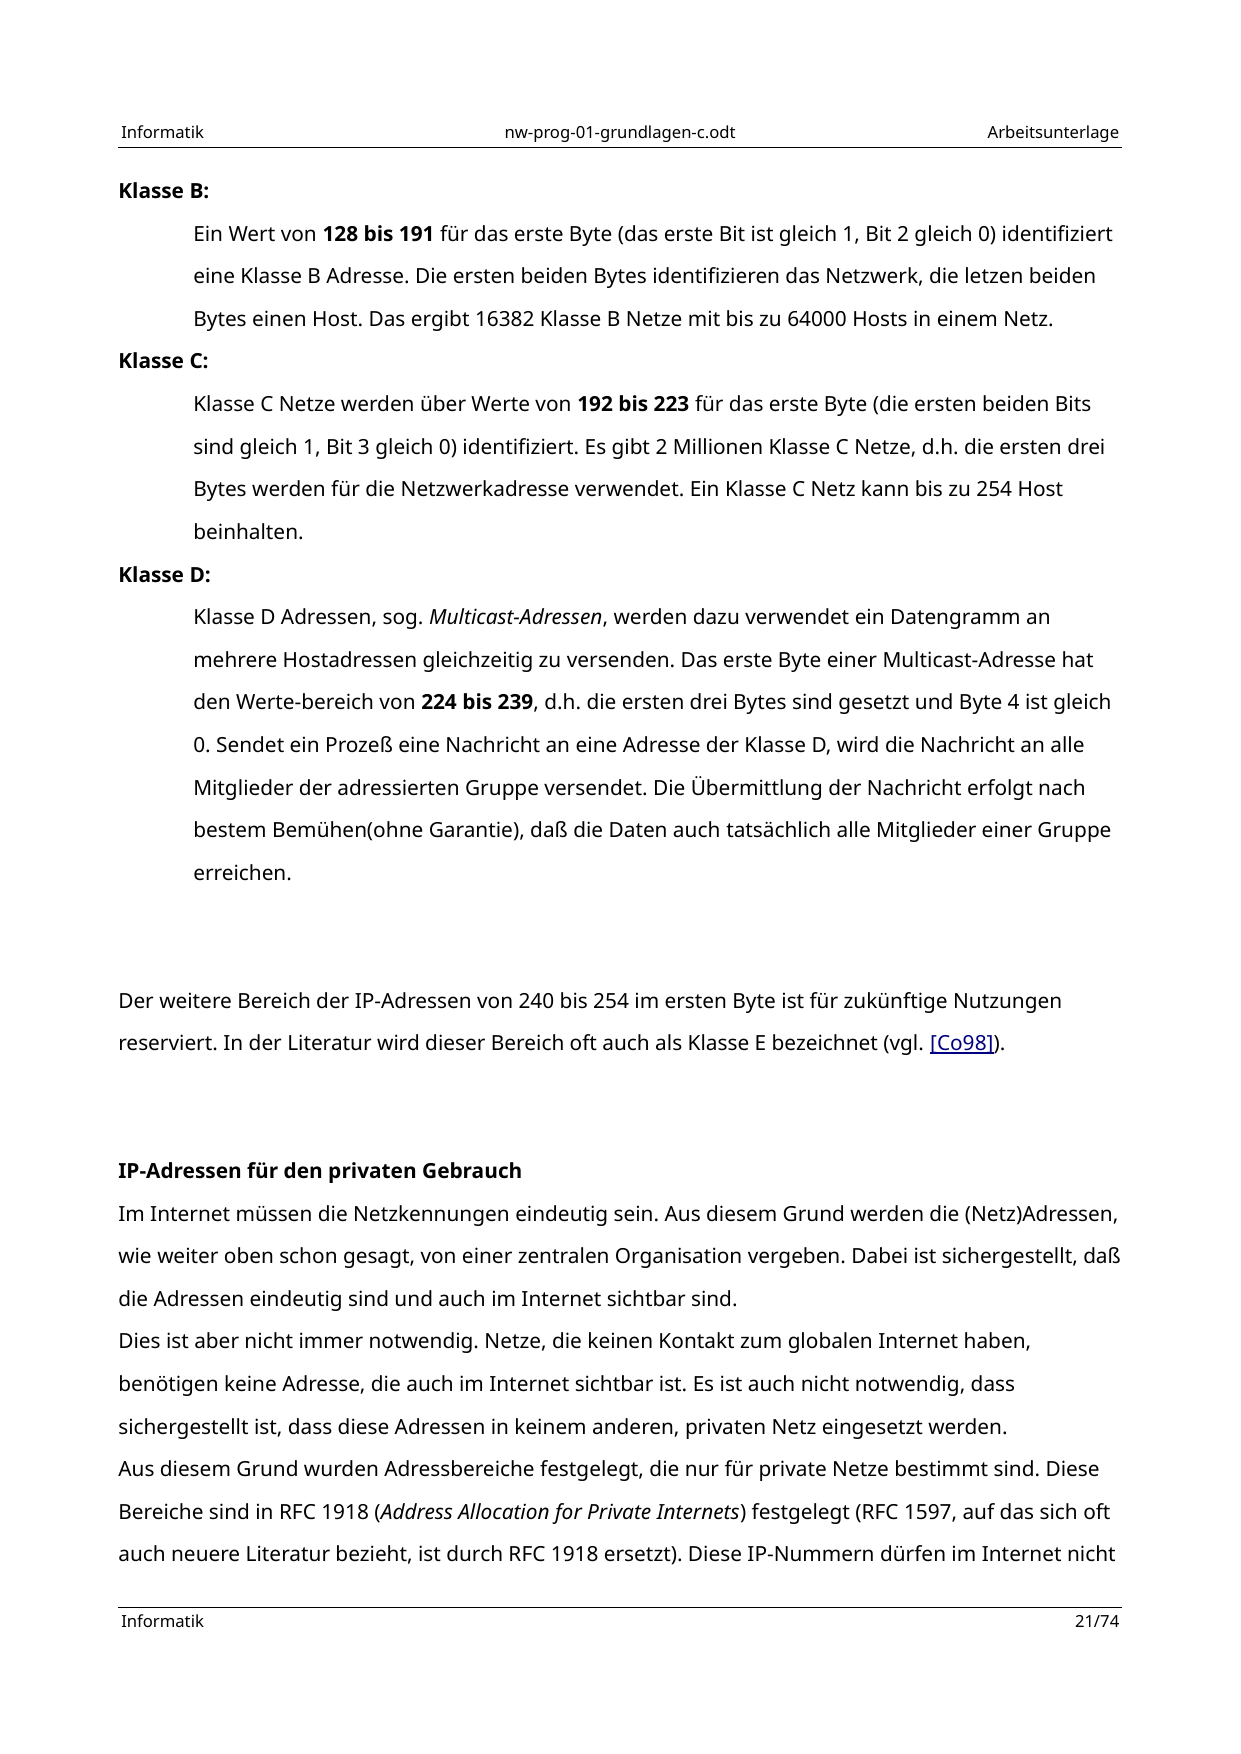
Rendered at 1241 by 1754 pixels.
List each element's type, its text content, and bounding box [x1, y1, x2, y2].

text Klasse B: [118, 176, 1122, 205]
text Ein Wert von 128 bis 191 für das erste Byte (das erste Bit ist gleich 1, Bit 2 gleich 0) identifiziert eine Klasse B Adresse. Die ersten beiden Bytes identifizieren das Netzwerk, die letzen beiden Bytes einen Host. Das ergibt 16382 Klasse B Netze mit bis zu 64000 Hosts in einem Netz. [193, 219, 1122, 332]
text Klasse D: [118, 560, 1122, 588]
text Der weitere Bereich der IP-Adressen von 240 bis 254 im ersten Byte ist für zukünftige Nutzungen reserviert. In der Literatur wird dieser Bereich oft auch als Klasse E bezeichnet (vgl. [Co98]). [118, 986, 1122, 1057]
text Klasse D Adressen, sog. Multicast-Adressen, werden dazu verwendet ein Datengramm an mehrere Hostadressen gleichzeitig zu versenden. Das erste Byte einer Multicast-Adresse hat den Werte-bereich von 224 bis 239, d.h. die ersten drei Bytes sind gesetzt und Byte 4 ist gleich 0. Sendet ein Prozeß eine Nachricht an eine Adresse der Klasse D, wird die Nachricht an alle Mitglieder der adressierten Gruppe versendet. Die Übermittlung der Nachricht erfolgt nach bestem Bemühen(ohne Garantie), daß die Daten auch tatsächlich alle Mitglieder einer Gruppe erreichen. [193, 602, 1122, 972]
text Im Internet müssen die Netzkennungen eindeutig sein. Aus diesem Grund werden die (Netz)Adressen, wie weiter oben schon gesagt, von einer zentralen Organisation vergeben. Dabei ist sichergestellt, daß die Adressen eindeutig sind und auch im Internet sichtbar sind. Dies ist aber nicht immer notwendig. Netze, die keinen Kontakt zum globalen Internet haben, benötigen keine Adresse, die auch im Internet sichtbar ist. Es ist auch nicht notwendig, dass sichergestellt ist, dass diese Adressen in keinem anderen, privaten Netz eingesetzt werden. Aus diesem Grund wurden Adressbereiche festgelegt, die nur für private Netze bestimmt sind. Diese Bereiche sind in RFC 1918 (Address Allocation for Private Internets) festgelegt (RFC 1597, auf das sich oft auch neuere Literatur bezieht, ist durch RFC 1918 ersetzt). Diese IP-Nummern dürfen im Internet nicht [118, 1199, 1122, 1568]
text IP-Adressen für den privaten Gebrauch [118, 1156, 1122, 1184]
text Klasse C: [118, 347, 1122, 375]
text Klasse C Netze werden über Werte von 192 bis 223 für das erste Byte (die ersten beiden Bits sind gleich 1, Bit 3 gleich 0) identifiziert. Es gibt 2 Millionen Klasse C Netze, d.h. die ersten drei Bytes werden für die Netzwerkadresse verwendet. Ein Klasse C Netz kann bis zu 254 Host beinhalten. [193, 389, 1122, 546]
